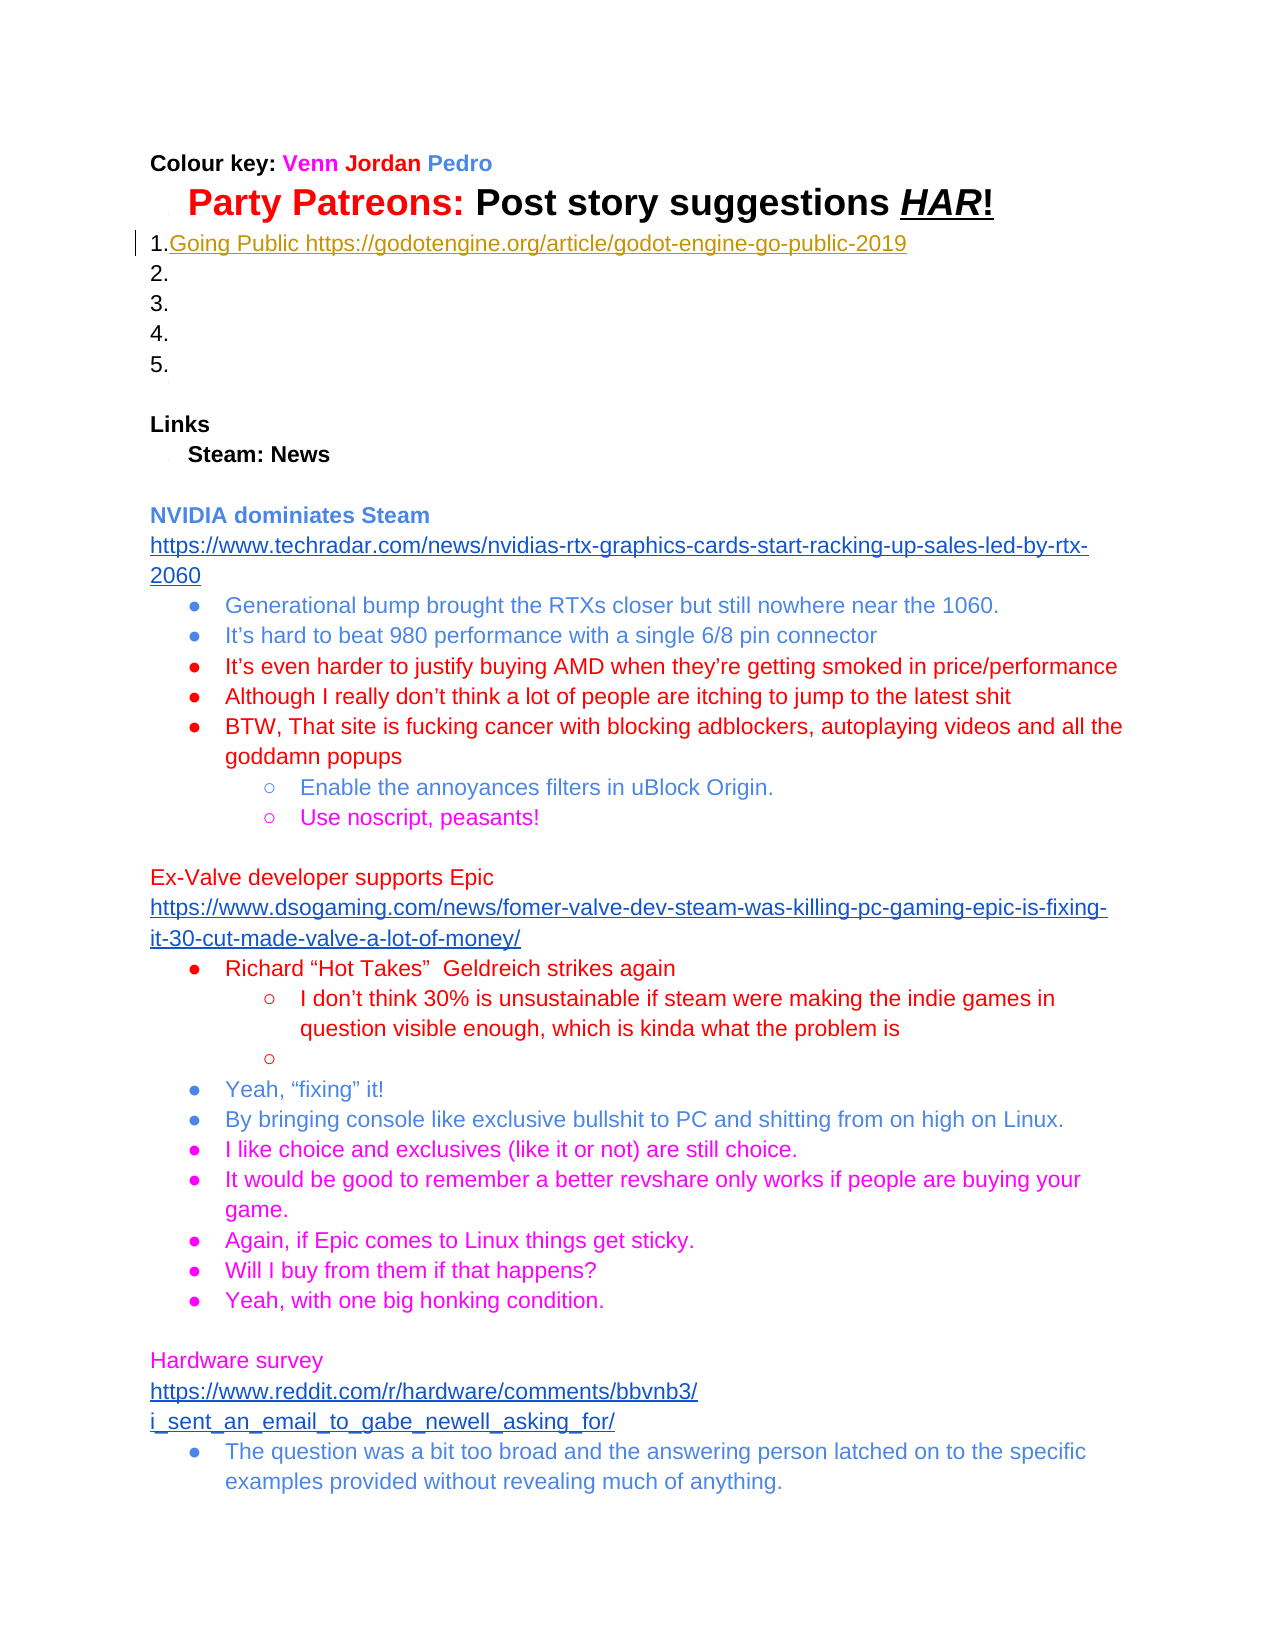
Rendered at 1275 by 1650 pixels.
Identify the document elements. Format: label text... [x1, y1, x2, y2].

list It’s hard to beat 980 performance with a single 6/8 pin connector [187, 622, 1125, 649]
list It would be good to remember a better revshare only works if people are buying your game. [187, 1166, 1125, 1223]
list Again, if Epic comes to Linux things get sticky. [187, 1227, 1125, 1253]
text Party Patreons: Post story suggestions HAR! [150, 180, 1125, 223]
list It’s even harder to justify buying AMD when they’re getting smoked in price/performance [187, 653, 1125, 679]
list Yeah, “fixing” it! [187, 1076, 1125, 1102]
list Generational bump brought the RTXs closer but still nowhere near the 1060. [187, 592, 1125, 619]
text Links [150, 411, 1125, 437]
text Ex-Valve developer supports Epic [150, 864, 1125, 891]
text Steam: News [150, 441, 1125, 468]
text 1.Going Public https://godotengine.org/article/godot-engine-go-public-2019 [150, 230, 1125, 256]
list Use noscript, peasants! [262, 804, 1125, 830]
list By bringing console like exclusive bullshit to PC and shitting from on high on Linux. [187, 1106, 1125, 1132]
text 3. [150, 290, 1125, 317]
list I don’t think 30% is unsustainable if steam were making the indie games in question visible enough, which is kinda what the problem is [262, 985, 1125, 1042]
text https://www.reddit.com/r/hardware/comments/bbvnb3/i_sent_an_email_to_gabe_newell_asking_for/ [150, 1378, 1125, 1434]
list Enable the annoyances filters in uBlock Origin. [262, 773, 1125, 800]
text https://www.techradar.com/news/nvidias-rtx-graphics-cards-start-racking-up-sales-led-by-rtx-2060 [150, 532, 1125, 588]
text NVIDIA dominiates Steam [150, 502, 1125, 528]
text Colour key: Venn Jordan Pedro [150, 150, 1125, 176]
list Although I really don’t think a lot of people are itching to jump to the latest shit [187, 683, 1125, 709]
list Yeah, with one big honking condition. [187, 1287, 1125, 1313]
list I like choice and exclusives (like it or not) are still choice. [187, 1136, 1125, 1162]
text 5. [150, 351, 1125, 377]
text 2. [150, 260, 1125, 286]
list BTW, That site is fucking cancer with blocking adblockers, autoplaying videos and all the goddamn popups [187, 713, 1125, 770]
text Hardware survey [150, 1347, 1125, 1374]
text 4. [150, 320, 1125, 347]
list The question was a bit too broad and the answering person latched on to the specific examples provided without revealing much of anything. [187, 1438, 1125, 1495]
list Will I buy from them if that happens? [187, 1257, 1125, 1283]
list Richard “Hot Takes” Geldreich strikes again [187, 955, 1125, 981]
text https://www.dsogaming.com/news/fomer-valve-dev-steam-was-killing-pc-gaming-epic-is-fixing-it-30-cut-made-valve-a-lot-of-money/ [150, 894, 1125, 951]
